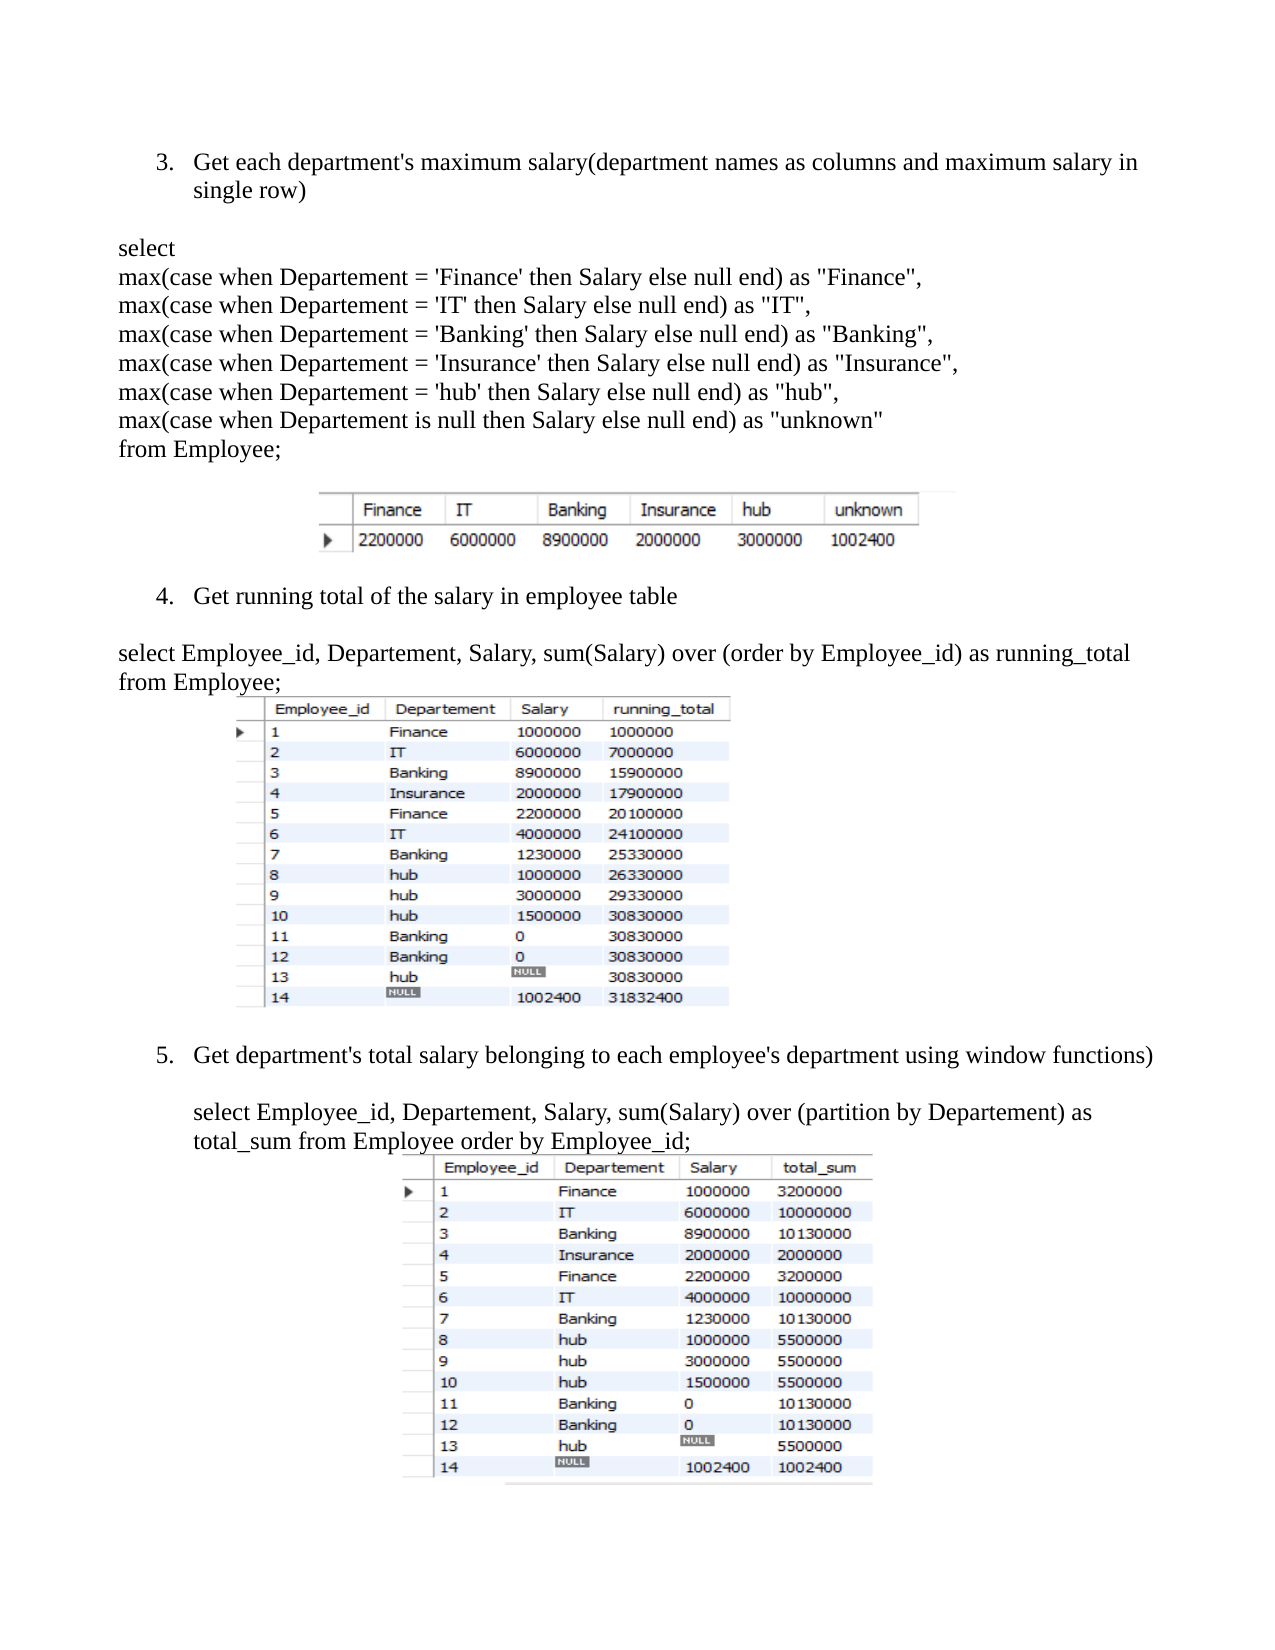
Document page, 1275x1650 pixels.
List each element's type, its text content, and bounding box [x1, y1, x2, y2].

picture [318, 491, 957, 581]
text select max(case when Departement = 'Finance' then Salary else null end) as "Finance", max(case when Departement = 'IT' then Salary else null end) as "IT", max(case when Departement = 'Banking' then Salary else null end) as "Banking", max(case when Departement = 'Insurance' then Salary else null end) as "Insurance", max(case when Departement = 'hub' then Salary else null end) as "hub", max(case when Departement is null then Salary else null end) as "unknown" from Employee; [118, 233, 1157, 463]
picture [402, 1154, 873, 1485]
text select Employee_id, Departement, Salary, sum(Salary) over (order by Employee_id) as running_total from Employee; [118, 638, 1157, 696]
list Get each department's maximum salary(department names as columns and maximum salary in single row) [156, 147, 1157, 204]
picture [236, 696, 745, 1011]
list Get department's total salary belonging to each employee's department using window functions) [156, 1040, 1157, 1068]
list select Employee_id, Departement, Salary, sum(Salary) over (partition by Departement) as total_sum from Employee order by Employee_id; [156, 1097, 1157, 1155]
list Get running total of the salary in employee table [156, 492, 1157, 610]
